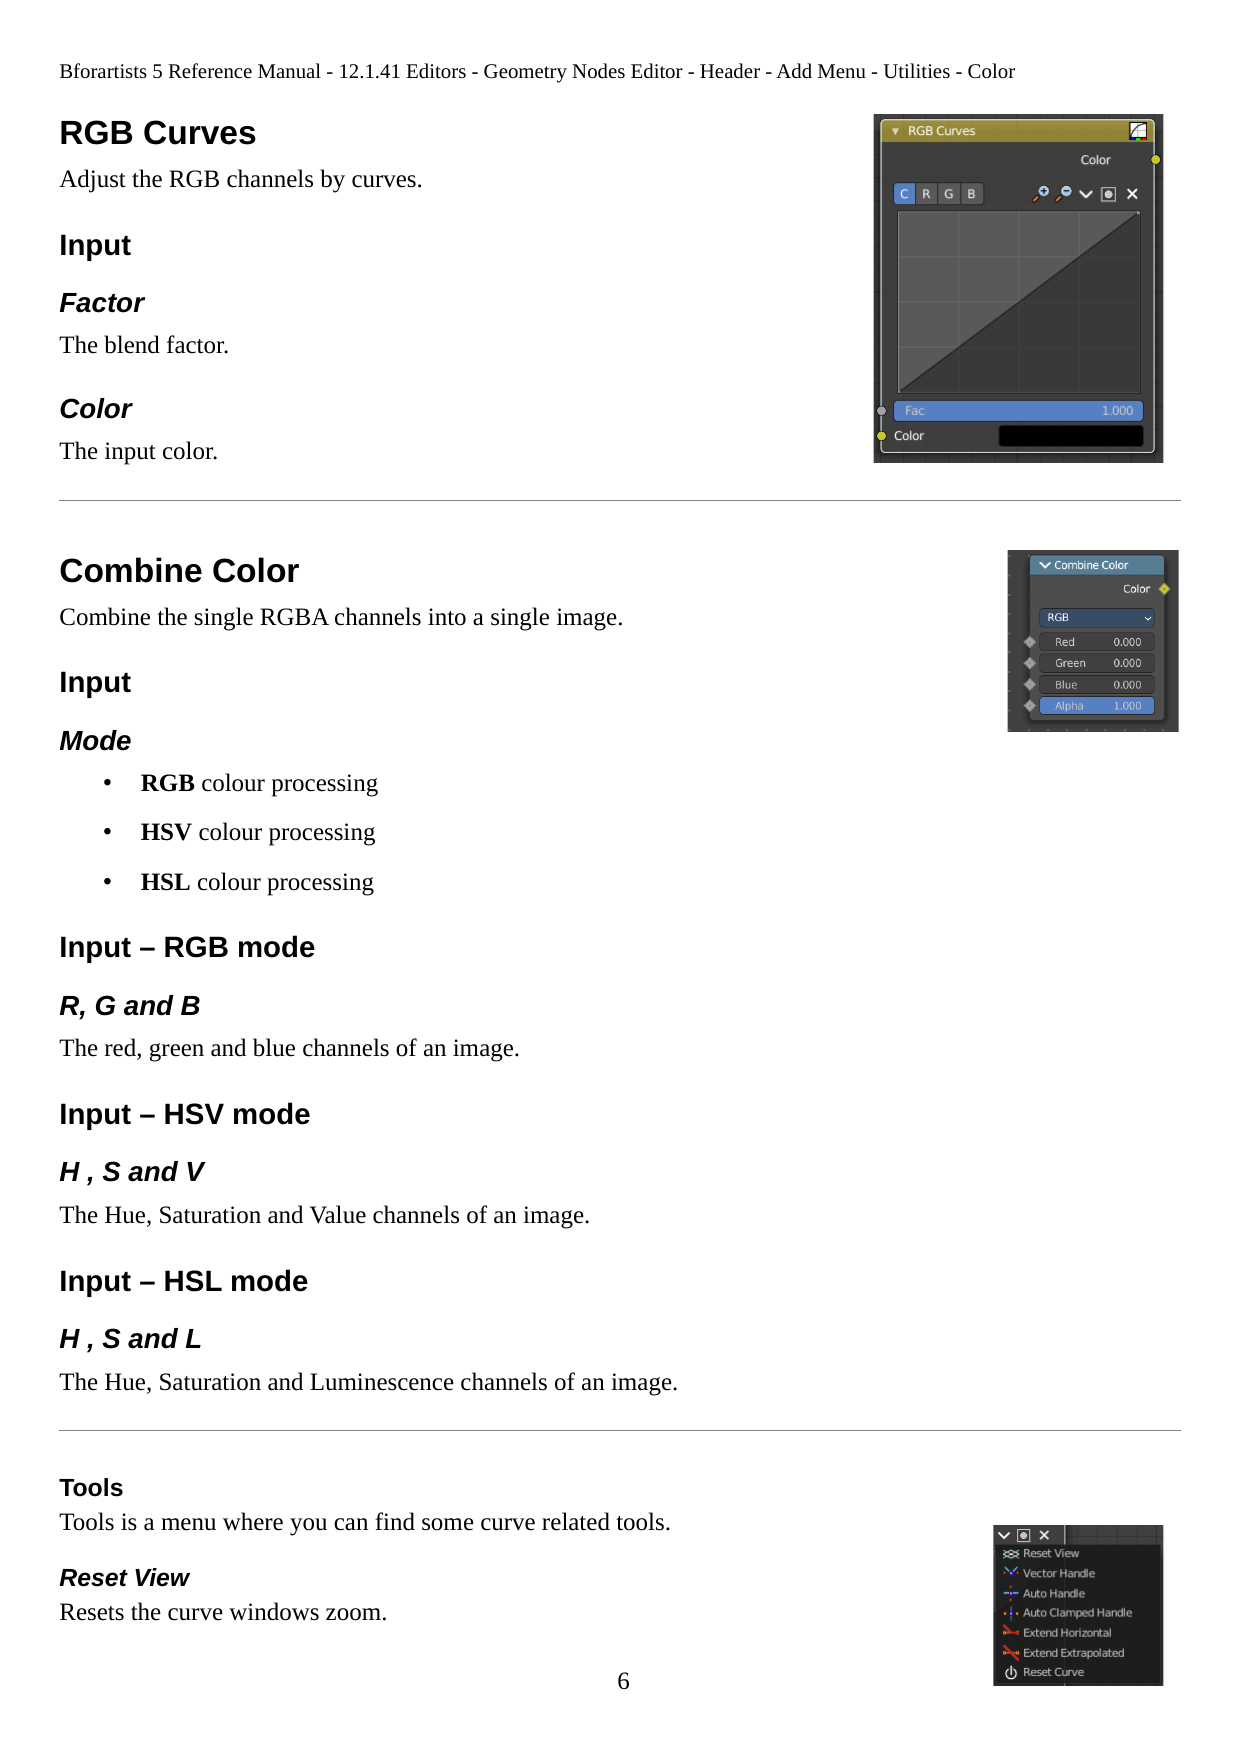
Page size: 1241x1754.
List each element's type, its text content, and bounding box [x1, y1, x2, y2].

subtitle [1164, 286, 1181, 318]
subtitle RGB Curves [59, 113, 1181, 151]
subtitle [1164, 1563, 1181, 1591]
subtitle H , S and V [59, 1156, 1181, 1188]
text The Hue, Saturation and Luminescence channels of an image. [59, 1367, 1181, 1396]
text Combine the single RGBA channels into a single image. [59, 602, 1007, 630]
list RGB colour processing [103, 768, 1181, 797]
text The Hue, Saturation and Value channels of an image. [59, 1200, 1181, 1229]
text The input color. [59, 436, 1181, 465]
subtitle Input [59, 227, 873, 261]
list HSL colour processing [103, 867, 1181, 895]
subtitle H , S and L [59, 1322, 1181, 1354]
picture [873, 114, 1164, 463]
text [1164, 331, 1181, 359]
subtitle Combine Color [59, 551, 1007, 589]
subtitle Color [59, 392, 873, 424]
subtitle Input – RGB mode [59, 930, 1181, 964]
subtitle Mode [59, 724, 1181, 756]
text Adjust the RGB channels by curves. [59, 164, 873, 192]
text The red, green and blue channels of an image. [59, 1033, 1181, 1062]
subtitle R, G and B [59, 989, 1181, 1021]
text Tools is a menu where you can find some curve related tools. [59, 1507, 1181, 1536]
picture [1007, 550, 1179, 732]
text The blend factor. [59, 331, 873, 359]
text Resets the curve windows zoom. [59, 1597, 993, 1626]
subtitle Factor [59, 286, 873, 318]
subtitle [1164, 392, 1181, 424]
subtitle Input [59, 665, 1007, 699]
subtitle Tools [59, 1473, 1181, 1501]
subtitle Input – HSL mode [59, 1264, 1181, 1297]
subtitle Reset View [59, 1563, 993, 1591]
subtitle [1164, 227, 1181, 261]
subtitle Input – HSV mode [59, 1097, 1181, 1131]
list HSV colour processing [103, 817, 1181, 846]
picture [993, 1525, 1164, 1686]
